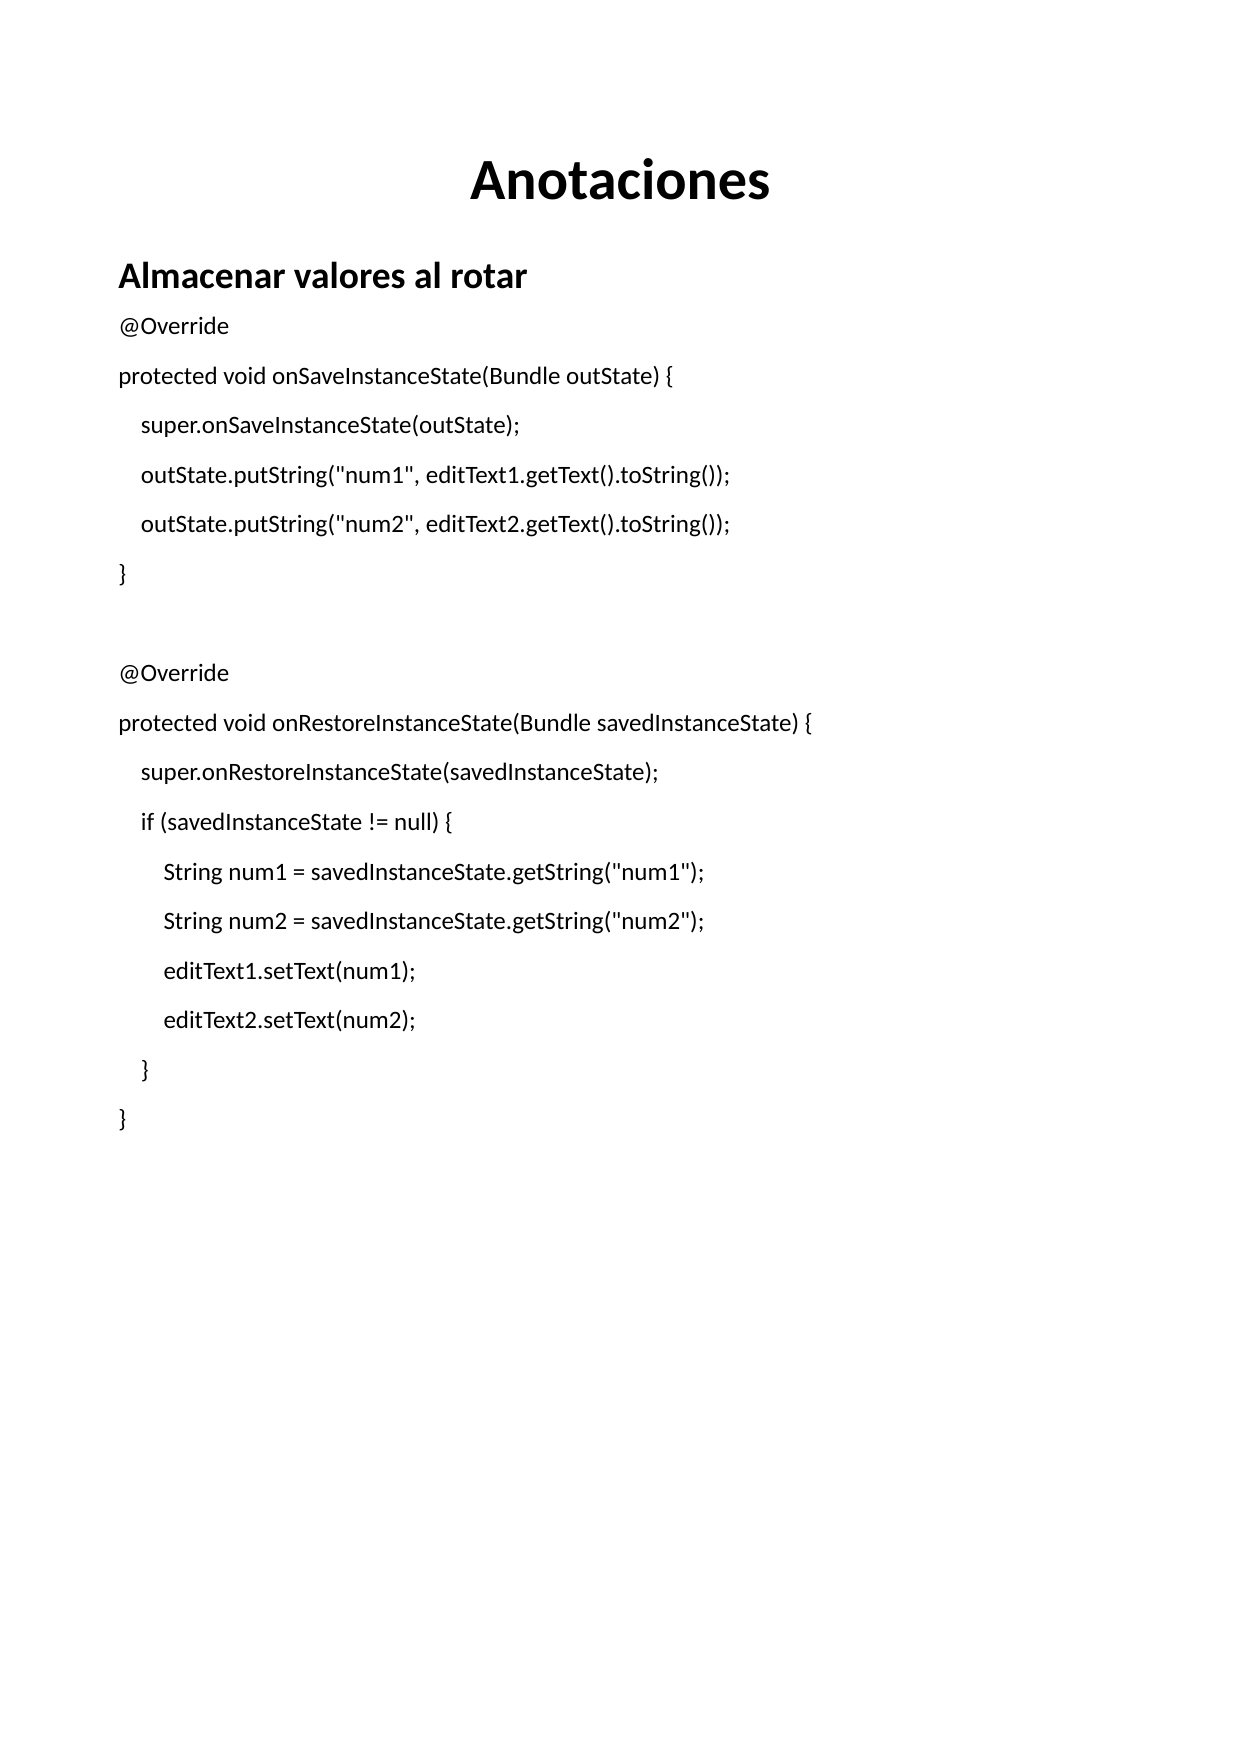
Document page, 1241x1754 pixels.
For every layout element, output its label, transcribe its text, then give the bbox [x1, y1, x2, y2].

text protected void onRestoreInstanceState(Bundle savedInstanceState) { [118, 707, 1122, 737]
text @Override [118, 657, 1122, 688]
title Anotaciones [118, 143, 1122, 214]
text outState.putString("num1", editText1.getText().toString()); [118, 459, 1122, 489]
text super.onSaveInstanceState(outState); [118, 409, 1122, 440]
text String num2 = savedInstanceState.getString("num2"); [118, 905, 1122, 936]
text } [118, 1054, 1122, 1084]
text editText1.setText(num1); [118, 955, 1122, 985]
text protected void onSaveInstanceState(Bundle outState) { [118, 360, 1122, 390]
text outState.putString("num2", editText2.getText().toString()); [118, 508, 1122, 539]
text if (savedInstanceState != null) { [118, 806, 1122, 837]
text @Override [118, 310, 1122, 341]
text } [118, 558, 1122, 589]
text super.onRestoreInstanceState(savedInstanceState); [118, 756, 1122, 787]
subtitle Almacenar valores al rotar [118, 252, 1122, 298]
text } [118, 1103, 1122, 1134]
text String num1 = savedInstanceState.getString("num1"); [118, 856, 1122, 886]
text editText2.setText(num2); [118, 1004, 1122, 1035]
